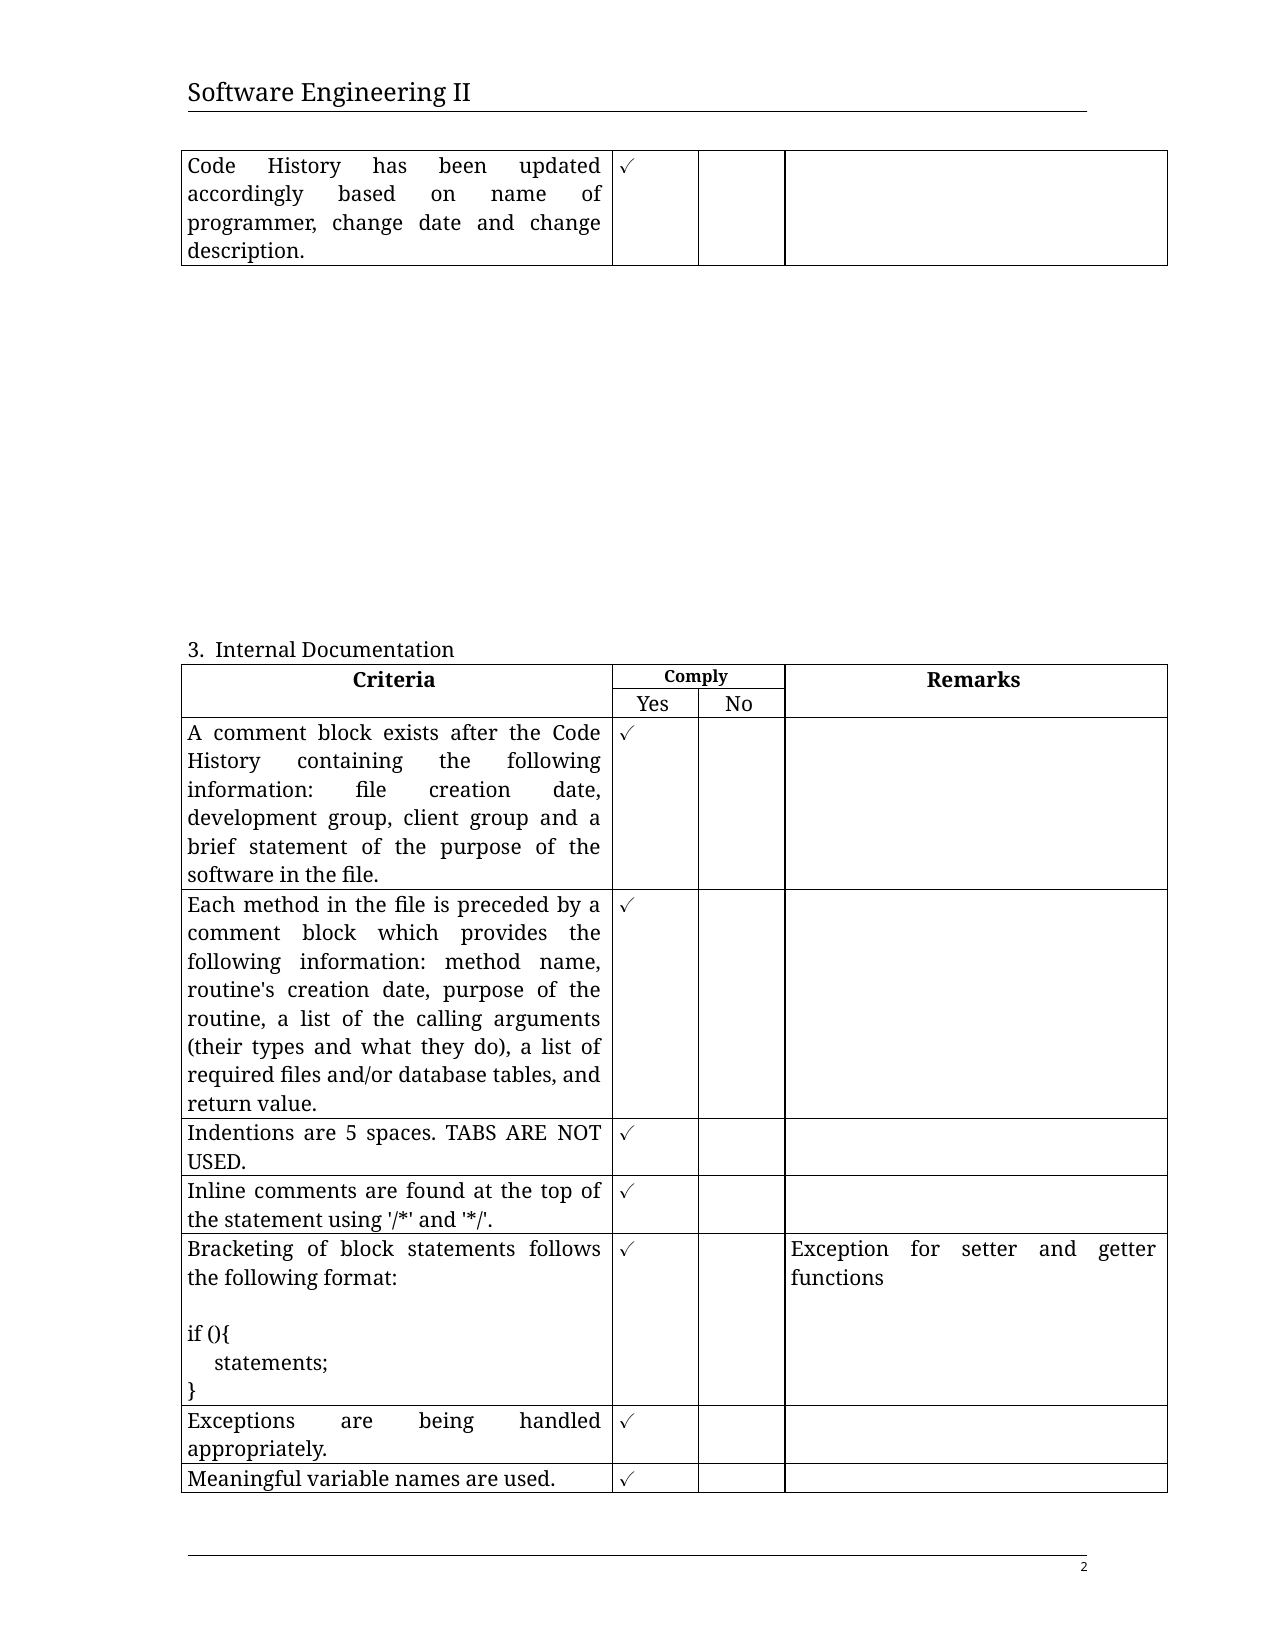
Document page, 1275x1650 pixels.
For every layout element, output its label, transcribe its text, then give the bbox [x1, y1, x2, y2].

table_cell [786, 1176, 1167, 1233]
table_cell [699, 718, 784, 889]
table_cell [699, 1406, 784, 1463]
table_cell Code History has been updated accordingly based on name of programmer, change date and change description. [182, 151, 612, 265]
table_cell [699, 890, 784, 1117]
table_cell [786, 1119, 1167, 1175]
table_cell ✓ [613, 1176, 698, 1233]
table_cell No [699, 689, 784, 717]
table_cell ✓ [613, 1119, 698, 1175]
table_cell [786, 151, 1167, 265]
table_cell Inline comments are found at the top of the statement using '/*' and '*/'. [182, 1176, 612, 1233]
table_cell [786, 1464, 1167, 1492]
table_cell ✓ [613, 151, 698, 265]
table_cell A comment block exists after the Code History containing the following information: file creation date, development group, client group and a brief statement of the purpose of the software in the file. [182, 718, 612, 889]
table_cell [699, 1176, 784, 1233]
table_cell Bracketing of block statements follows the following format: if (){ statements; } [182, 1234, 612, 1405]
table_cell Each method in the file is preceded by a comment block which provides the following information: method name, routine's creation date, purpose of the routine, a list of the calling arguments (their types and what they do), a list of required files and/or database tables, and return value. [182, 890, 612, 1117]
table_header Criteria [182, 665, 612, 717]
table_cell ✓ [613, 718, 698, 889]
table_cell Meaningful variable names are used. [182, 1464, 612, 1492]
table_cell ✓ [613, 1464, 698, 1492]
table_cell ✓ [613, 1406, 698, 1463]
table_cell [699, 1234, 784, 1405]
table_cell [786, 890, 1167, 1117]
table_cell [699, 1119, 784, 1175]
text 3. Internal Documentation [187, 636, 1087, 664]
table_cell Indentions are 5 spaces. TABS ARE NOT USED. [182, 1119, 612, 1175]
table_cell [699, 151, 784, 265]
table_cell [699, 1464, 784, 1492]
table_cell [786, 1406, 1167, 1463]
table_cell [786, 718, 1167, 889]
table_header Comply [613, 665, 784, 688]
table_cell ✓ [613, 1234, 698, 1405]
table_header Remarks [786, 665, 1167, 717]
table_cell Yes [613, 689, 698, 717]
table_cell ✓ [613, 890, 698, 1117]
table_cell Exceptions are being handled appropriately. [182, 1406, 612, 1463]
table_cell Exception for setter and getter functions [786, 1234, 1167, 1405]
